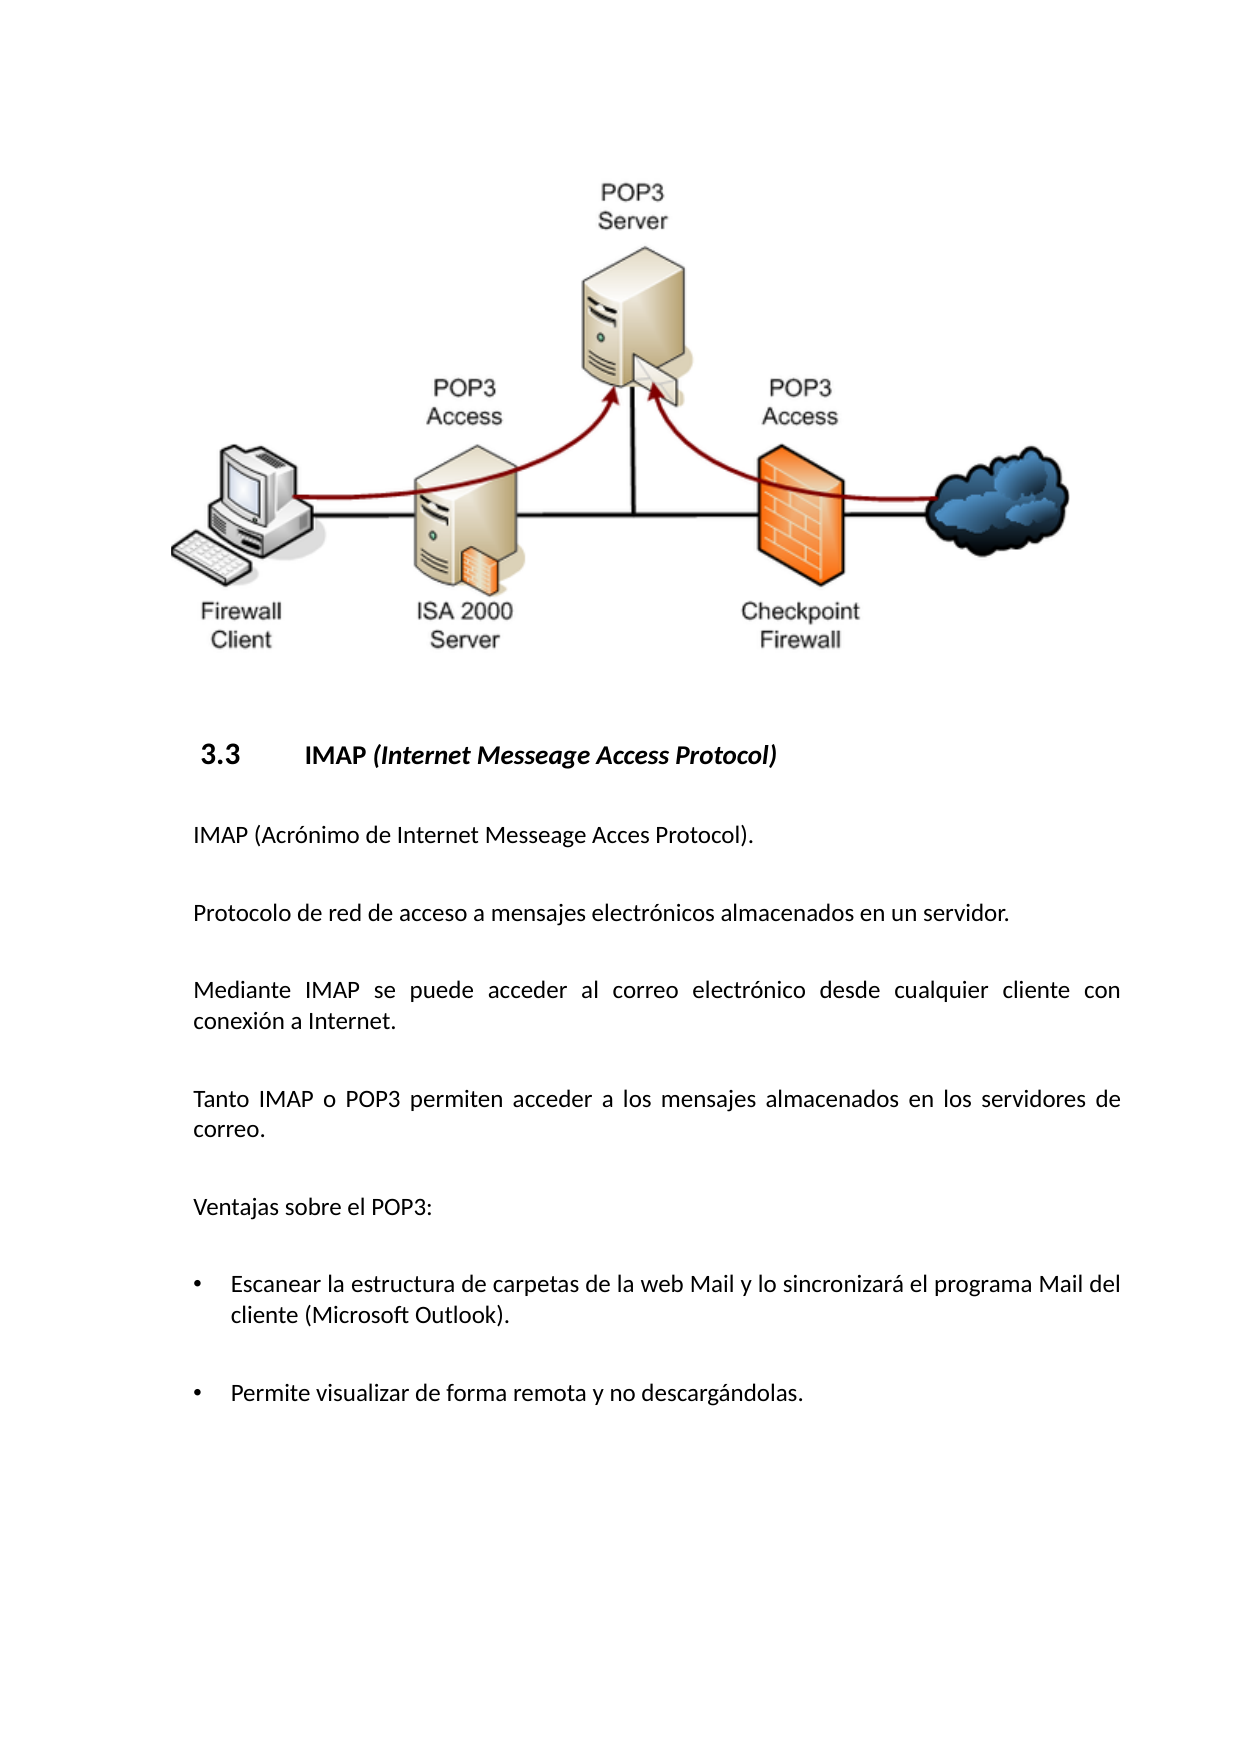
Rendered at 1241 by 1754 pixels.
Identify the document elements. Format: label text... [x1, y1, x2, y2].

list IMAP (Acrónimo de Internet Messeage Acces Protocol). [156, 819, 1122, 849]
list Escanear la estructura de carpetas de la web Mail y lo sincronizará el programa Mail del cliente (Microsoft Outlook). [193, 1269, 1122, 1330]
list Protocolo de red de acceso a mensajes electrónicos almacenados en un servidor. [156, 897, 1122, 927]
list Permite visualizar de forma remota y no descargándolas. [193, 1377, 1122, 1407]
list Tanto IMAP o POP3 permiten acceder a los mensajes almacenados en los servidores de correo. [156, 1083, 1122, 1144]
list Mediante IMAP se puede acceder al correo electrónico desde cualquier cliente con conexión a Internet. [156, 974, 1122, 1036]
list Ventajas sobre el POP3: [156, 1191, 1122, 1221]
list IMAP (Internet Messeage Access Protocol) [193, 734, 1122, 772]
picture [171, 176, 1070, 656]
